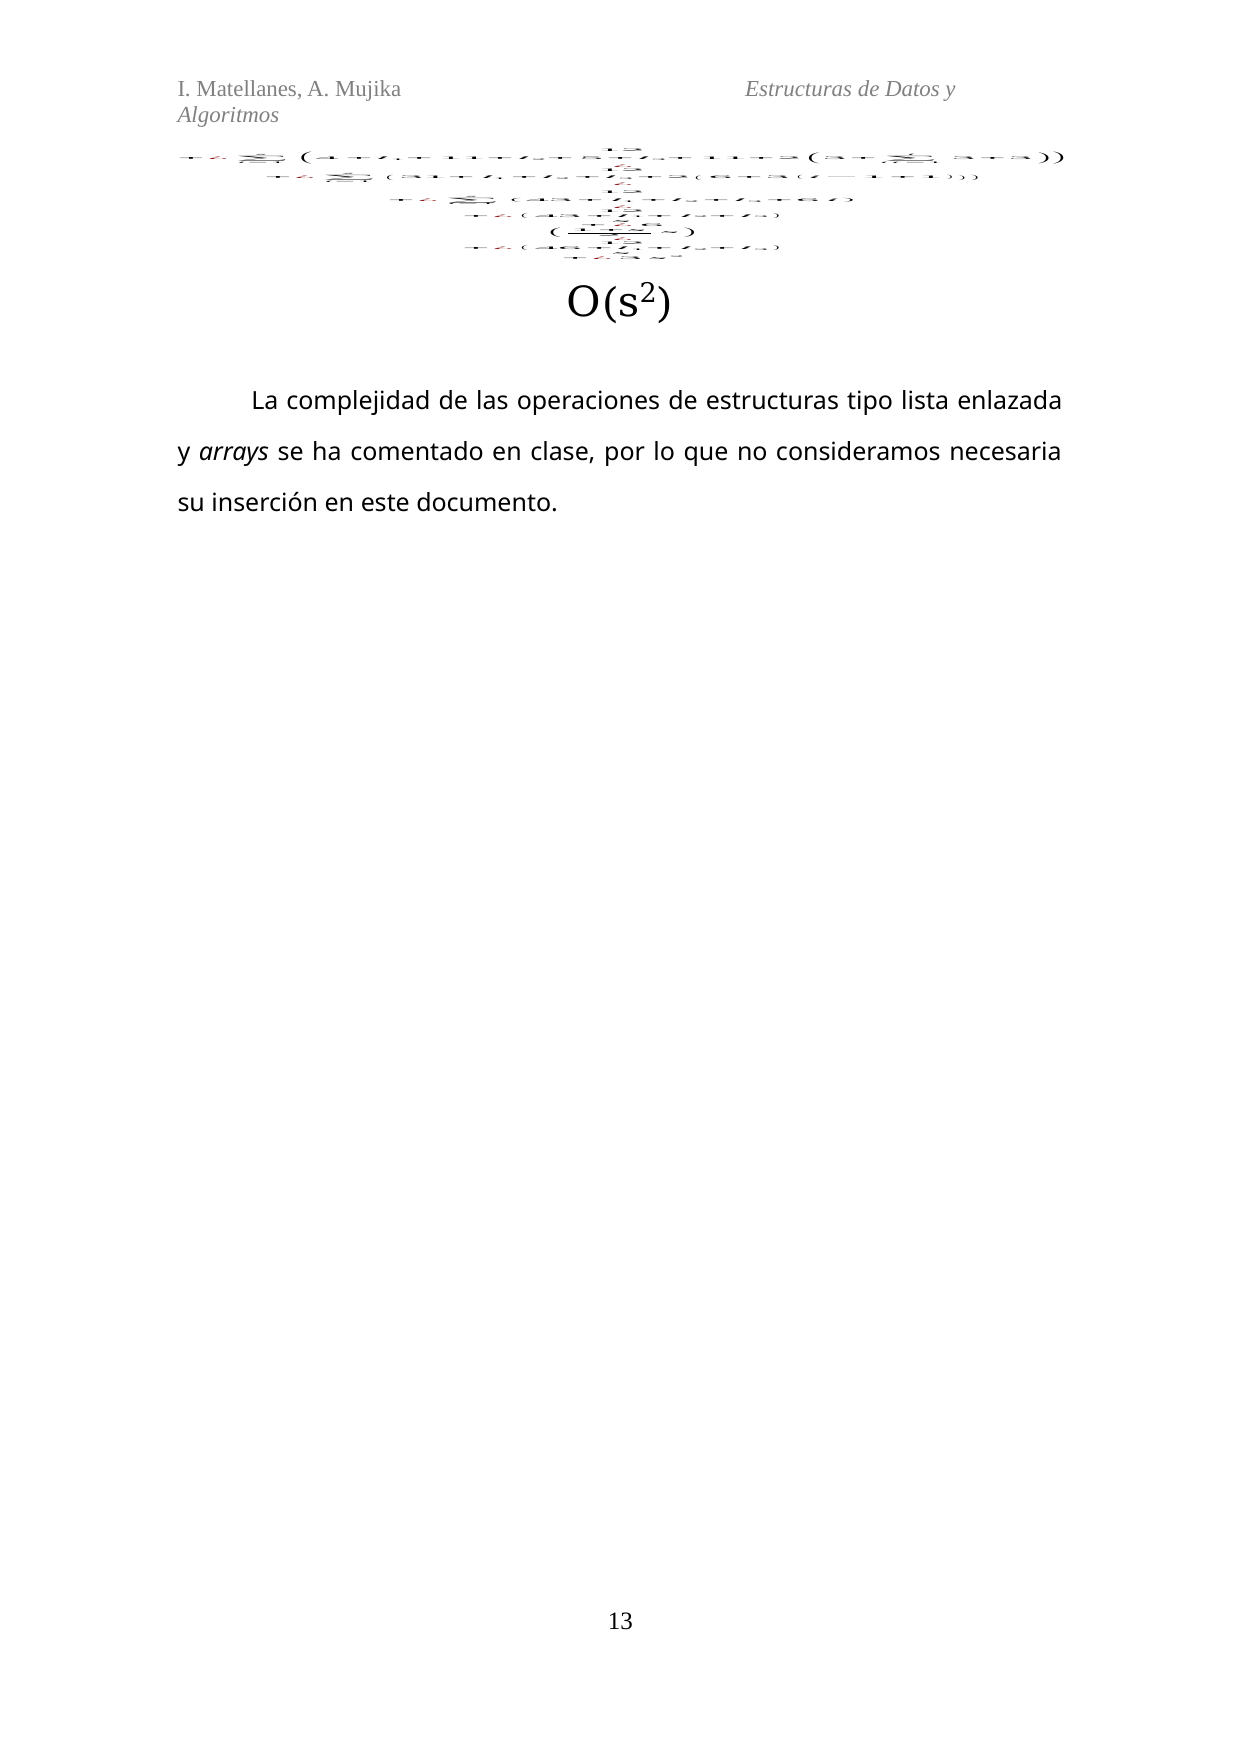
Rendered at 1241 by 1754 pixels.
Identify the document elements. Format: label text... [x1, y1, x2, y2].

text O(s2) [177, 275, 1063, 325]
text La complejidad de las operaciones de estructuras tipo lista enlazada y arrays se ha comentado en clase, por lo que no consideramos necesaria su inserción en este documento. [177, 383, 1063, 519]
